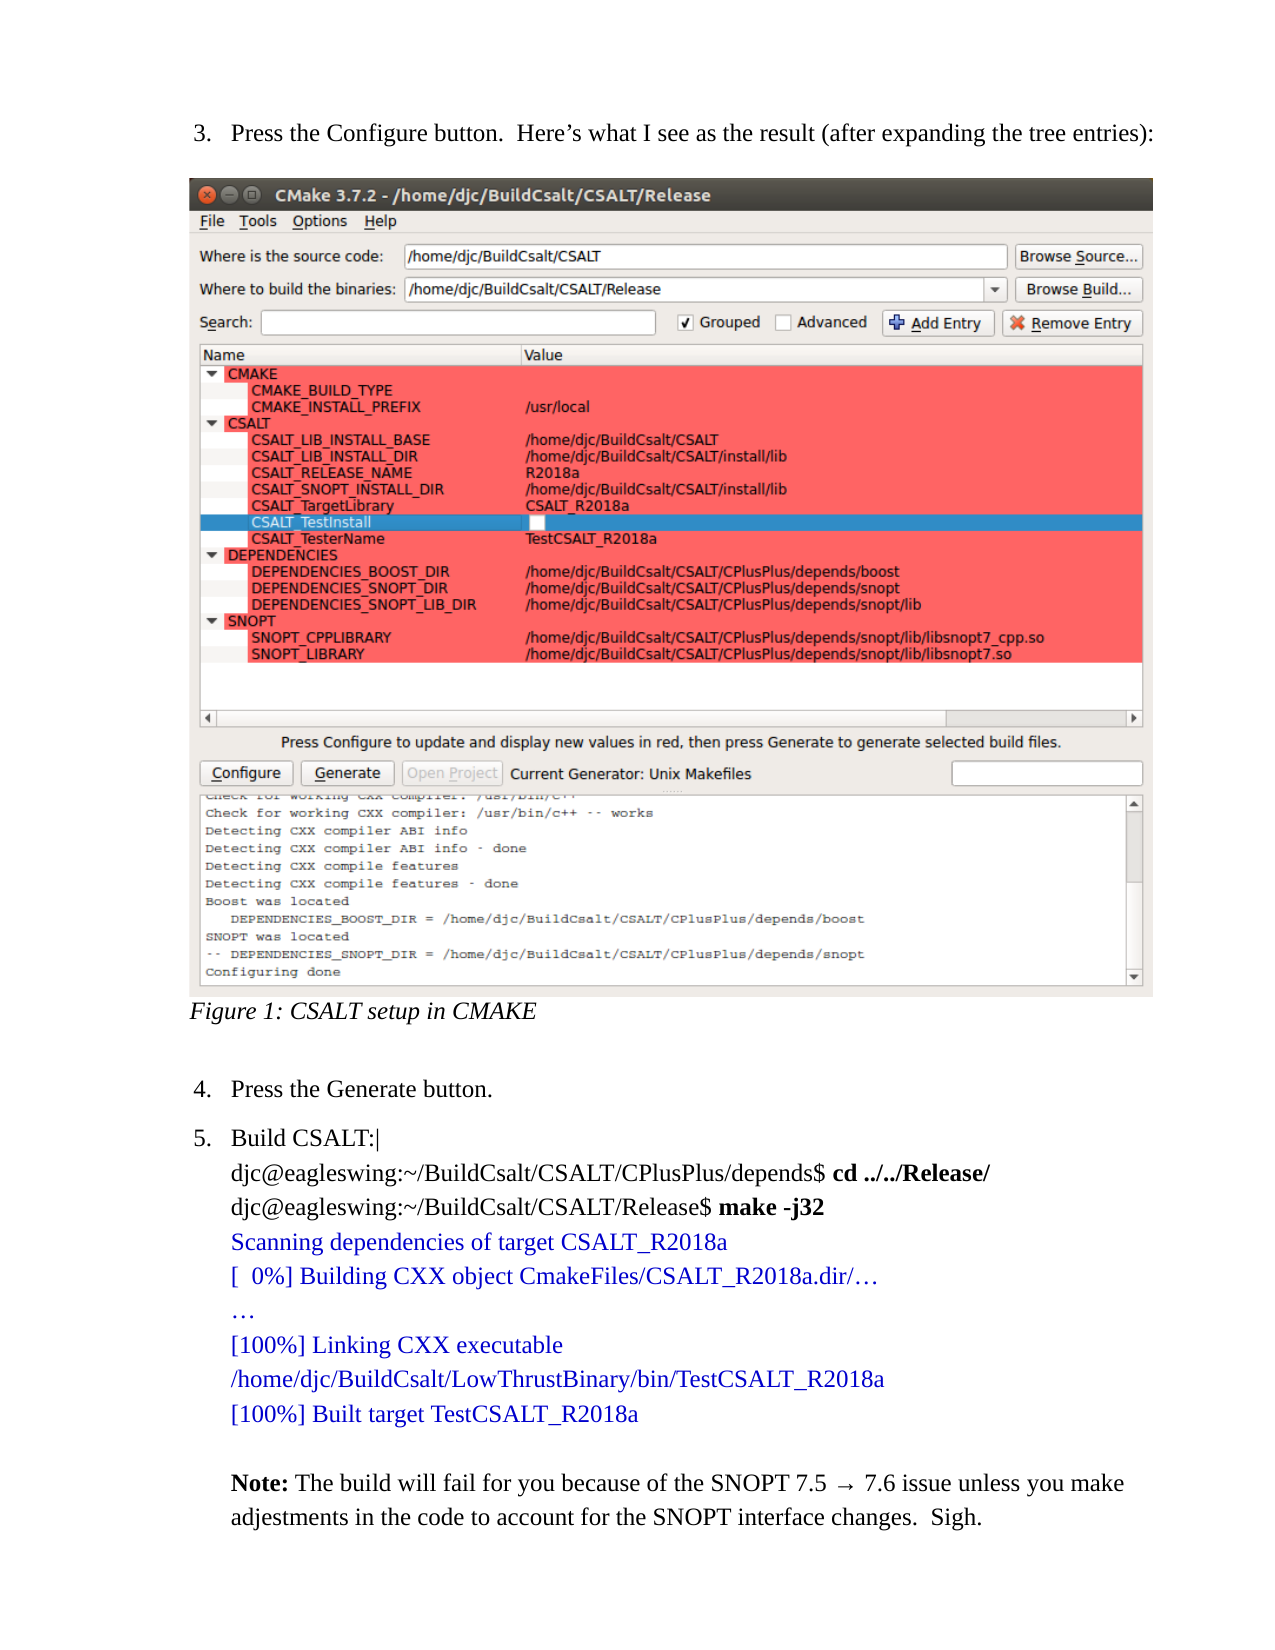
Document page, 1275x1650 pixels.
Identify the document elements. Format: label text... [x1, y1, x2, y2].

list Figure 1: CSALT setup in CMAKE [189, 997, 1153, 1025]
list Build CSALT:| djc@eagleswing:~/BuildCsalt/CSALT/CPlusPlus/depends$ cd ../../Release/ djc@eagleswing:~/BuildCsalt/CSALT/Release$ make -j32 Scanning dependencies of target CSALT_R2018a [ 0%] Building CXX object CmakeFiles/CSALT_R2018a.dir/… … [100%] Linking CXX executable /home/djc/BuildCsalt/LowThrustBinary/bin/TestCSALT_R2018a [100%] Built target TestCSALT_R2018a Note: The build will fail for you because of the SNOPT 7.5 → 7.6 issue unless you make adjestments in the code to account for the SNOPT interface changes. Sigh. [193, 1123, 1157, 1531]
list Press the Generate button. [193, 1074, 1157, 1103]
list Press the Configure button. Here’s what I see as the result (after expanding the tree entries): [189, 118, 1157, 1054]
picture [189, 178, 1153, 997]
